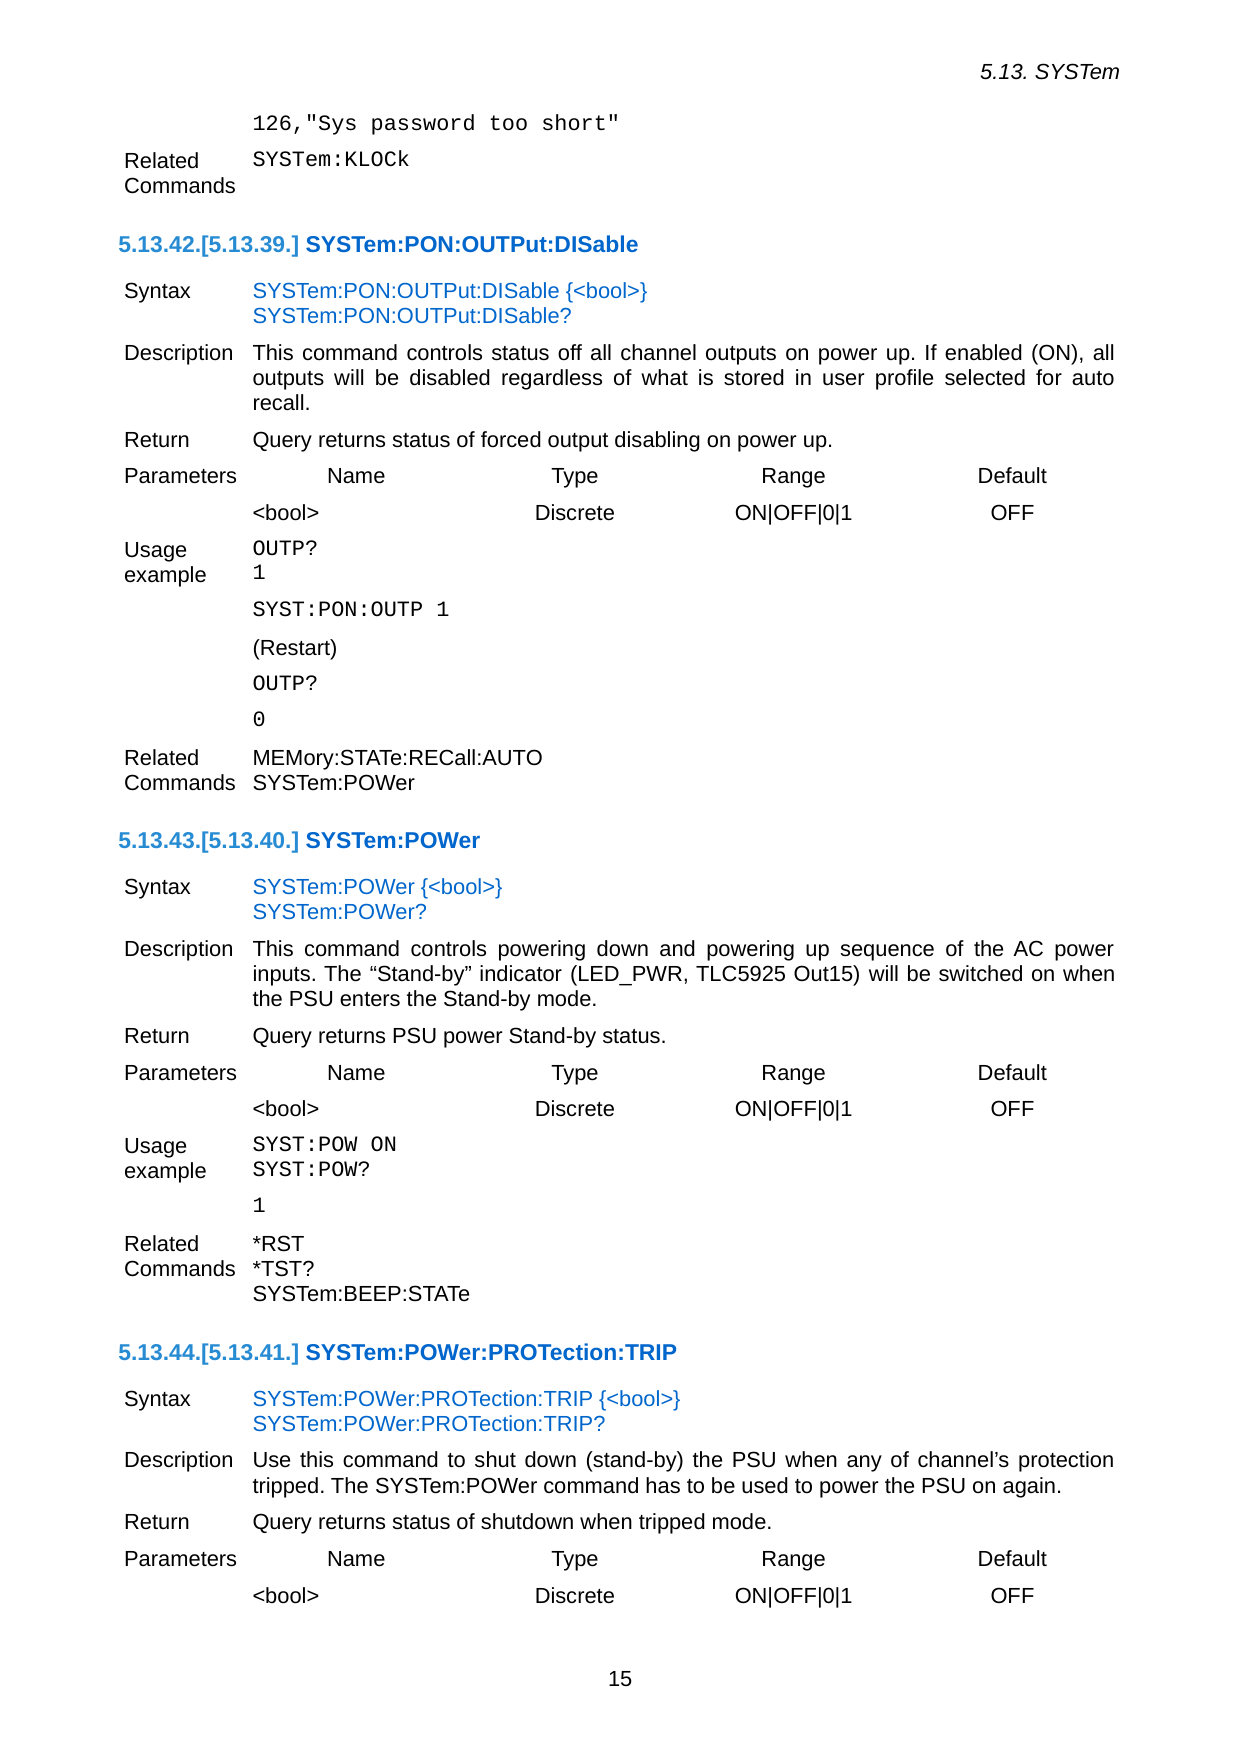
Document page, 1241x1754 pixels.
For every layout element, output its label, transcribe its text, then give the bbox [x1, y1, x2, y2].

table_cell OFF [903, 1577, 1122, 1613]
table_cell Description [118, 930, 247, 1017]
subtitle SYSTem:POWer [118, 827, 1122, 853]
table_cell Range [684, 1054, 903, 1091]
table_cell MEMory:STATe:RECall:AUTO SYSTem:POWer [247, 739, 1122, 801]
table_cell Return [118, 1017, 247, 1054]
subtitle SYSTem:PON:OUTPut:DISable [118, 231, 1122, 257]
table_cell Discrete [465, 1091, 684, 1127]
table_cell OFF [903, 1091, 1122, 1127]
table_cell <bool> [247, 1577, 465, 1613]
table_cell Related Commands [118, 143, 247, 204]
table_cell Return [118, 421, 247, 458]
table_cell SYSTem:KLOCk [247, 143, 1122, 204]
table_cell ON|OFF|0|1 [684, 494, 903, 531]
table_cell Parameters [118, 458, 247, 531]
table_cell Type [465, 458, 684, 494]
table_cell Usage example [118, 1127, 247, 1225]
table_cell <bool> [247, 494, 465, 531]
table_cell 126,"Sys password too short" [247, 106, 1122, 142]
table_cell Description [118, 334, 247, 421]
table_cell Parameters [118, 1540, 247, 1613]
table_cell This command controls status off all channel outputs on power up. If enabled (ON), all outputs will be disabled regardless of what is stored in user profile selected for auto recall. [247, 334, 1122, 421]
table_header SYSTem:PON:OUTPut:DISable {<bool>} SYSTem:PON:OUTPut:DISable? [247, 272, 1122, 334]
table_cell Related Commands [118, 739, 247, 801]
table_cell Query returns PSU power Stand-by status. [247, 1017, 1122, 1054]
table_cell Default [903, 1054, 1122, 1091]
table_cell Query returns status of shutdown when tripped mode. [247, 1504, 1122, 1540]
subtitle SYSTem:POWer:PROTection:TRIP [118, 1338, 1122, 1365]
table_header Syntax [118, 1380, 247, 1442]
table_cell Name [247, 1540, 465, 1577]
table_cell Range [684, 458, 903, 494]
table_header SYSTem:POWer:PROTection:TRIP {<bool>} SYSTem:POWer:PROTection:TRIP? [247, 1380, 1122, 1442]
table_cell Related Commands [118, 1225, 247, 1312]
table_cell <bool> [247, 1091, 465, 1127]
table_cell Default [903, 458, 1122, 494]
table_cell Usage example [118, 531, 247, 739]
table_cell Query returns status of forced output disabling on power up. [247, 421, 1122, 458]
table_cell Use this command to shut down (stand-by) the PSU when any of channel’s protection tripped. The SYSTem:POWer command has to be used to power the PSU on again. [247, 1442, 1122, 1503]
table_cell Type [465, 1540, 684, 1577]
table_cell ON|OFF|0|1 [684, 1091, 903, 1127]
table_cell Discrete [465, 494, 684, 531]
table_cell Default [903, 1540, 1122, 1577]
table_cell [118, 106, 247, 142]
table_header Syntax [118, 272, 247, 334]
table_cell Name [247, 458, 465, 494]
table_cell *RST *TST? SYSTem:BEEP:STATe [247, 1225, 1122, 1312]
table_cell This command controls powering down and powering up sequence of the AC power inputs. The “Stand-by” indicator (LED_PWR, TLC5925 Out15) will be switched on when the PSU enters the Stand-by mode. [247, 930, 1122, 1017]
table_cell OFF [903, 494, 1122, 531]
table_cell Parameters [118, 1054, 247, 1127]
table_cell Return [118, 1504, 247, 1540]
table_cell Name [247, 1054, 465, 1091]
table_cell Type [465, 1054, 684, 1091]
table_cell Description [118, 1442, 247, 1503]
table_header Syntax [118, 868, 247, 930]
table_cell Range [684, 1540, 903, 1577]
table_cell SYST:POW ON SYST:POW? 1 [247, 1127, 1122, 1225]
table_cell Discrete [465, 1577, 684, 1613]
table_cell ON|OFF|0|1 [684, 1577, 903, 1613]
table_header SYSTem:POWer {<bool>} SYSTem:POWer? [247, 868, 1122, 930]
table_cell OUTP? 1 SYST:PON:OUTP 1 (Restart) OUTP? 0 [247, 531, 1122, 739]
